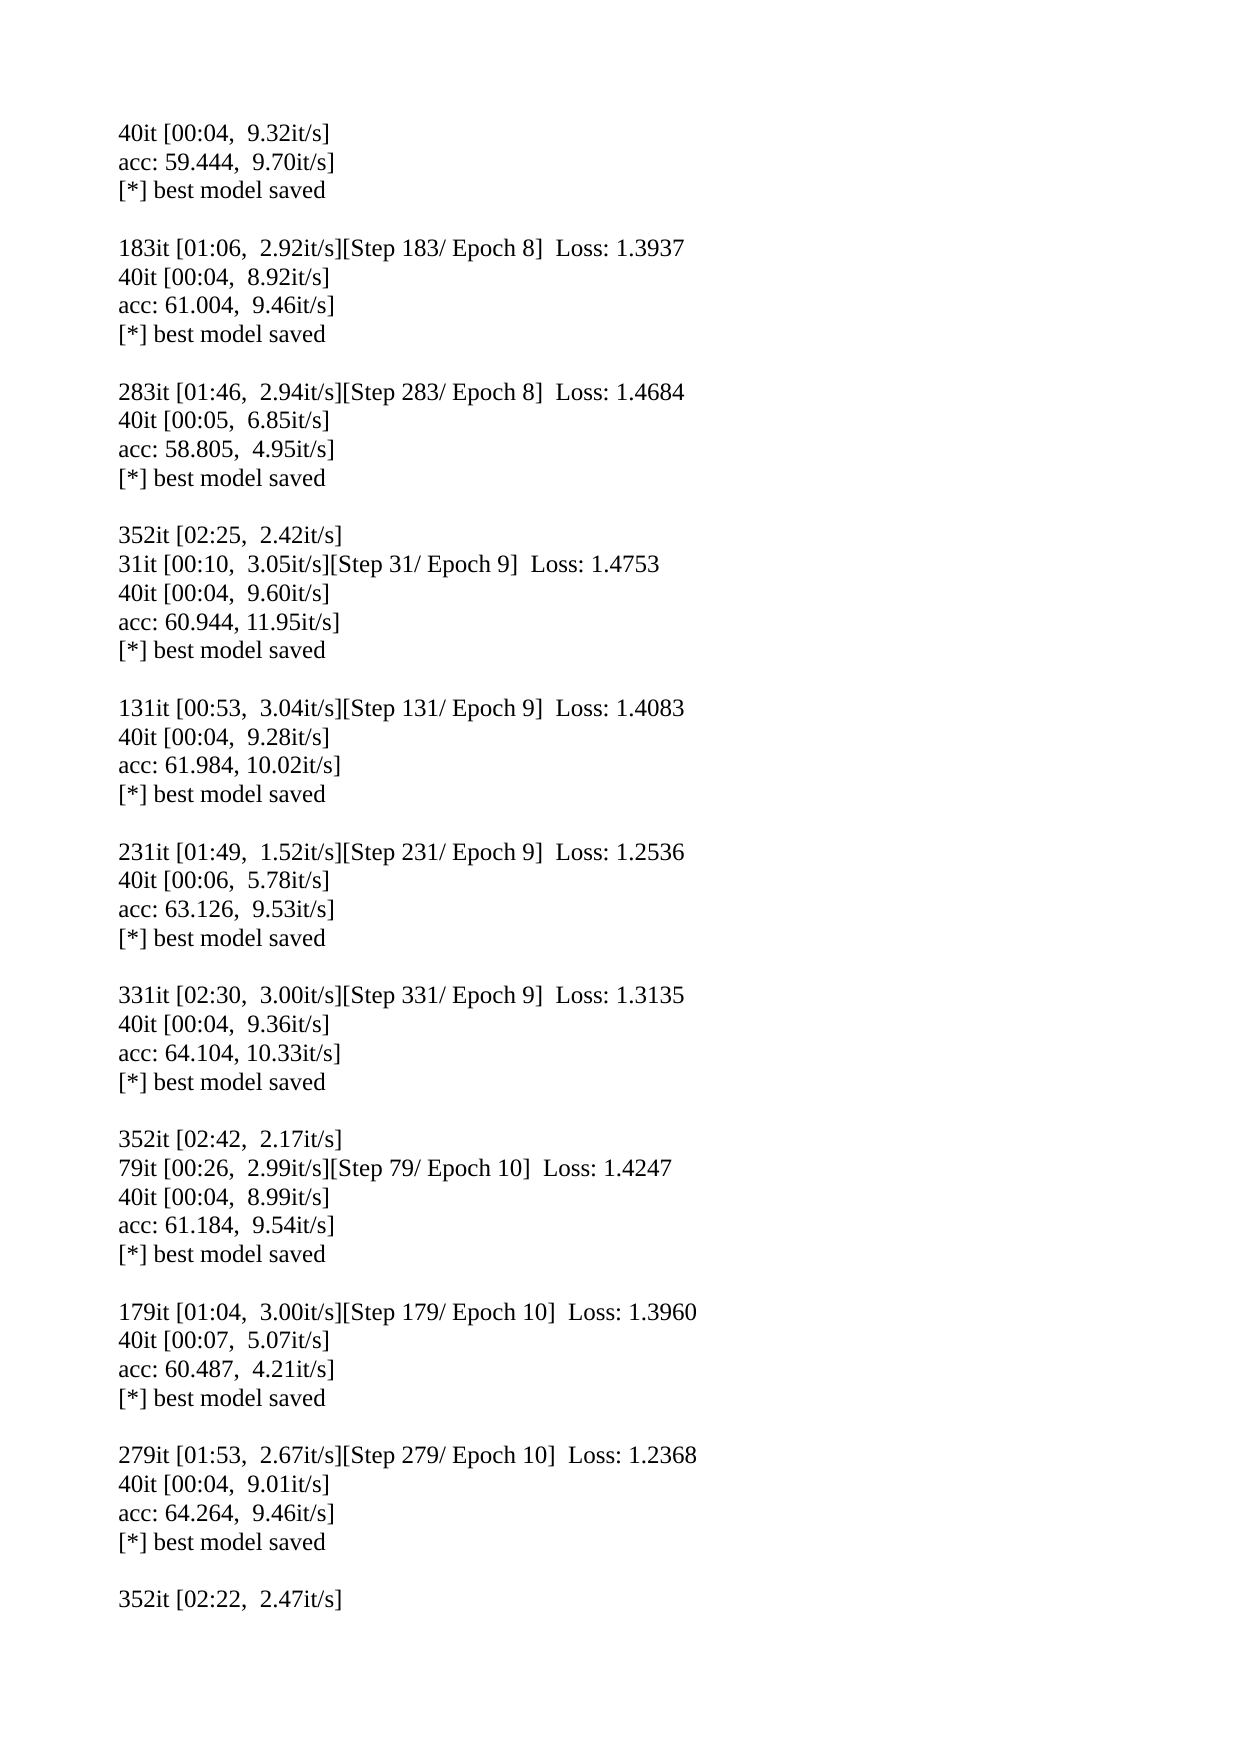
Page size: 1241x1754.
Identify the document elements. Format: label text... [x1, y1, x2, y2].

text 40it [00:04, 9.32it/s] [118, 118, 1122, 147]
text 352it [02:22, 2.47it/s] [118, 1584, 1122, 1613]
text [*] best model saved [118, 319, 1122, 348]
text 231it [01:49, 1.52it/s][Step 231/ Epoch 9] Loss: 1.2536 [118, 837, 1122, 866]
text 40it [00:04, 8.99it/s] [118, 1182, 1122, 1211]
text acc: 58.805, 4.95it/s] [118, 434, 1122, 463]
text 40it [00:05, 6.85it/s] [118, 406, 1122, 434]
text acc: 61.184, 9.54it/s] [118, 1211, 1122, 1239]
text 352it [02:42, 2.17it/s] [118, 1124, 1122, 1153]
text 40it [00:07, 5.07it/s] [118, 1326, 1122, 1354]
text acc: 64.104, 10.33it/s] [118, 1038, 1122, 1067]
text 79it [00:26, 2.99it/s][Step 79/ Epoch 10] Loss: 1.4247 [118, 1153, 1122, 1182]
text 352it [02:25, 2.42it/s] [118, 521, 1122, 549]
text 40it [00:04, 9.28it/s] [118, 722, 1122, 751]
text 40it [00:06, 5.78it/s] [118, 866, 1122, 894]
text 40it [00:04, 9.60it/s] [118, 578, 1122, 607]
text acc: 61.004, 9.46it/s] [118, 291, 1122, 319]
text 40it [00:04, 9.36it/s] [118, 1009, 1122, 1038]
text [*] best model saved [118, 779, 1122, 808]
text [*] best model saved [118, 1239, 1122, 1268]
text 179it [01:04, 3.00it/s][Step 179/ Epoch 10] Loss: 1.3960 [118, 1297, 1122, 1326]
text 131it [00:53, 3.04it/s][Step 131/ Epoch 9] Loss: 1.4083 [118, 693, 1122, 722]
text 279it [01:53, 2.67it/s][Step 279/ Epoch 10] Loss: 1.2368 [118, 1441, 1122, 1469]
text acc: 61.984, 10.02it/s] [118, 751, 1122, 779]
text 283it [01:46, 2.94it/s][Step 283/ Epoch 8] Loss: 1.4684 [118, 377, 1122, 406]
text acc: 63.126, 9.53it/s] [118, 894, 1122, 923]
text [*] best model saved [118, 636, 1122, 664]
text acc: 59.444, 9.70it/s] [118, 147, 1122, 176]
text [*] best model saved [118, 463, 1122, 492]
text 331it [02:30, 3.00it/s][Step 331/ Epoch 9] Loss: 1.3135 [118, 981, 1122, 1009]
text [*] best model saved [118, 176, 1122, 204]
text 40it [00:04, 9.01it/s] [118, 1469, 1122, 1498]
text 183it [01:06, 2.92it/s][Step 183/ Epoch 8] Loss: 1.3937 [118, 233, 1122, 262]
text acc: 64.264, 9.46it/s] [118, 1498, 1122, 1527]
text [*] best model saved [118, 1383, 1122, 1412]
text [*] best model saved [118, 1067, 1122, 1096]
text 40it [00:04, 8.92it/s] [118, 262, 1122, 291]
text acc: 60.944, 11.95it/s] [118, 607, 1122, 636]
text acc: 60.487, 4.21it/s] [118, 1354, 1122, 1383]
text 31it [00:10, 3.05it/s][Step 31/ Epoch 9] Loss: 1.4753 [118, 549, 1122, 578]
text [*] best model saved [118, 923, 1122, 952]
text [*] best model saved [118, 1527, 1122, 1556]
